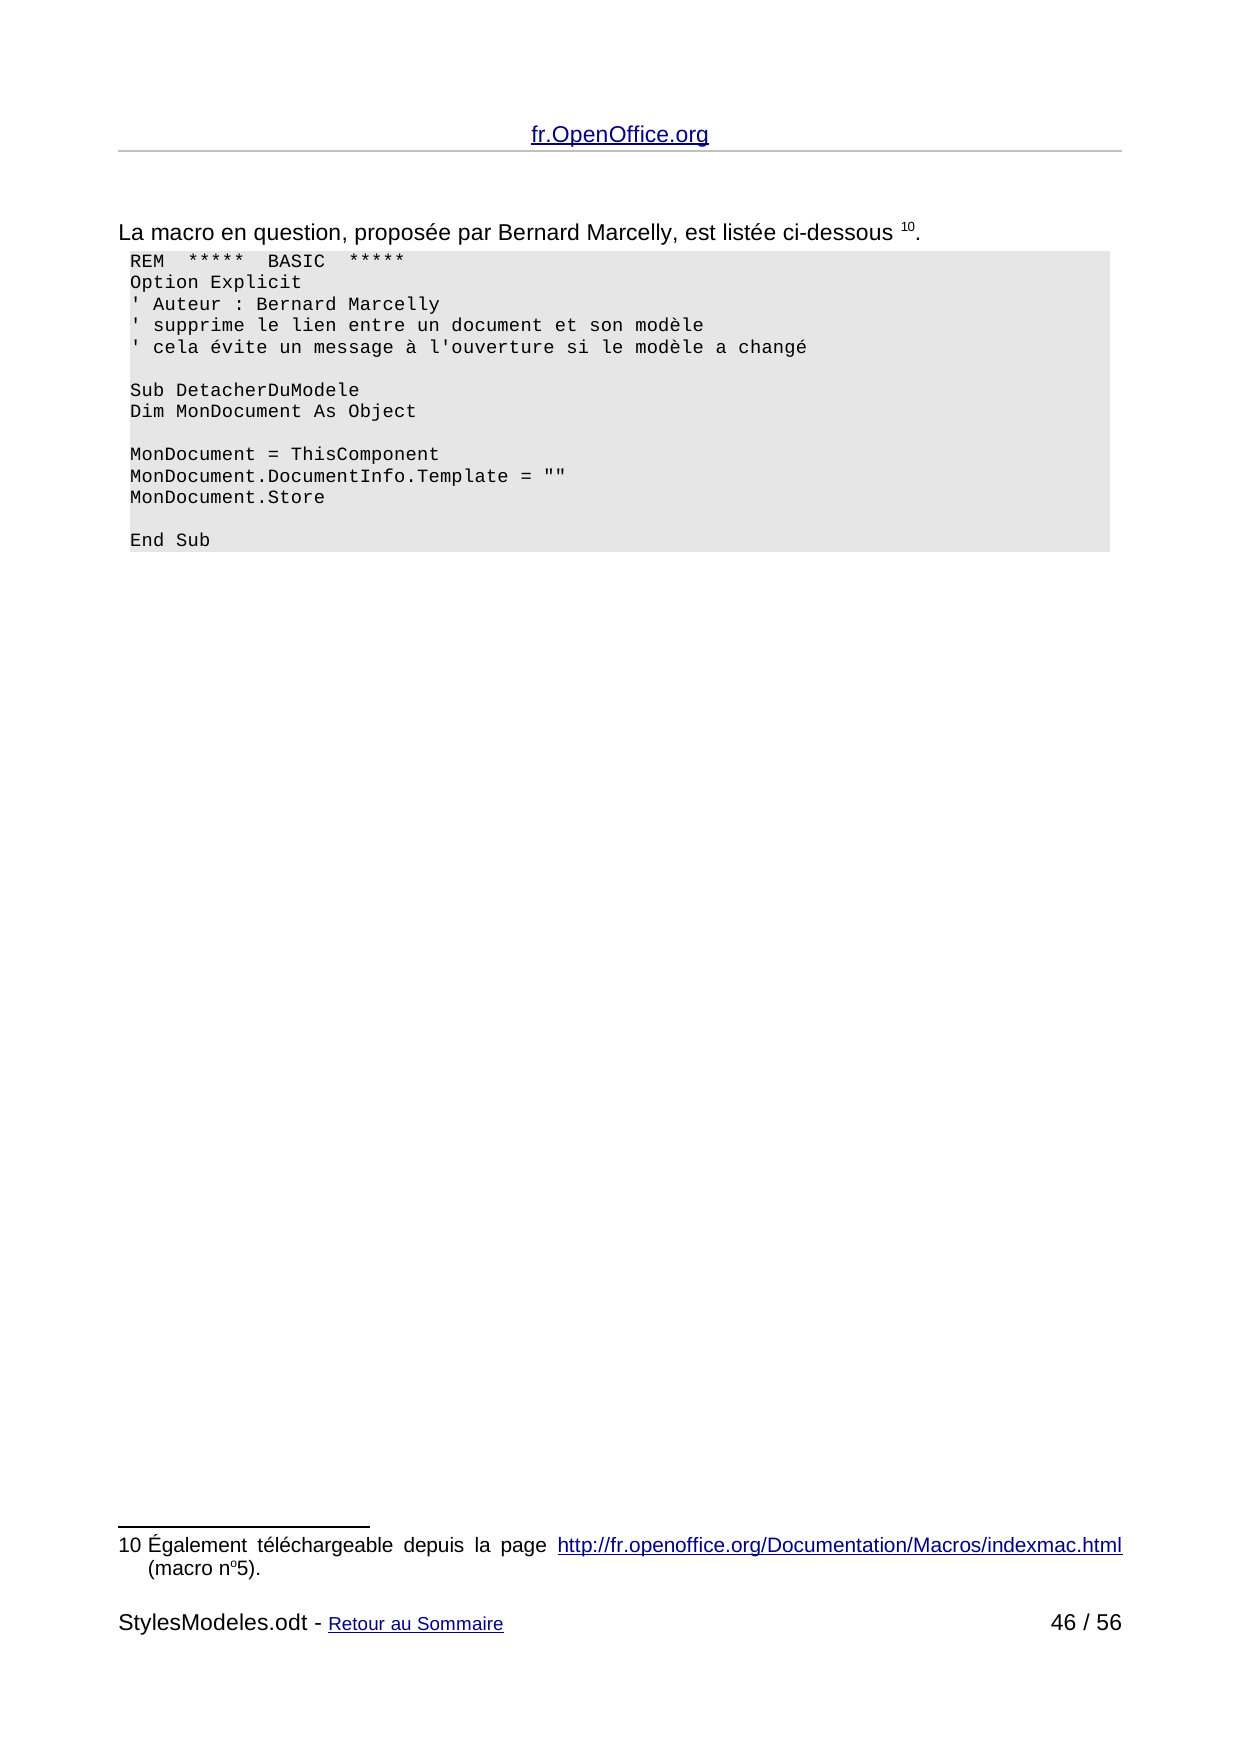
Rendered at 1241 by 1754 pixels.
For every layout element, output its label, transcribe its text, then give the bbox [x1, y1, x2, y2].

text Également téléchargeable depuis la page http://fr.openoffice.org/Documentation/Macros/indexmac.html (macro no5). [118, 1533, 1122, 1580]
text ' Auteur : Bernard Marcelly [130, 294, 1110, 316]
text End Sub [130, 530, 1110, 552]
text Option Explicit [130, 273, 1110, 294]
text Sub DetacherDuModele [130, 380, 1110, 402]
text MonDocument.DocumentInfo.Template = "" [130, 466, 1110, 487]
text ' supprime le lien entre un document et son modèle [130, 316, 1110, 337]
text Dim MonDocument As Object [130, 402, 1110, 423]
text ' cela évite un message à l'ouverture si le modèle a changé [130, 337, 1110, 359]
text MonDocument = ThisComponent [130, 444, 1110, 466]
text REM ***** BASIC ***** [130, 251, 1110, 273]
text MonDocument.Store [130, 487, 1110, 509]
text La macro en question, proposée par Bernard Marcelly, est listée ci-dessous . [118, 219, 1122, 245]
